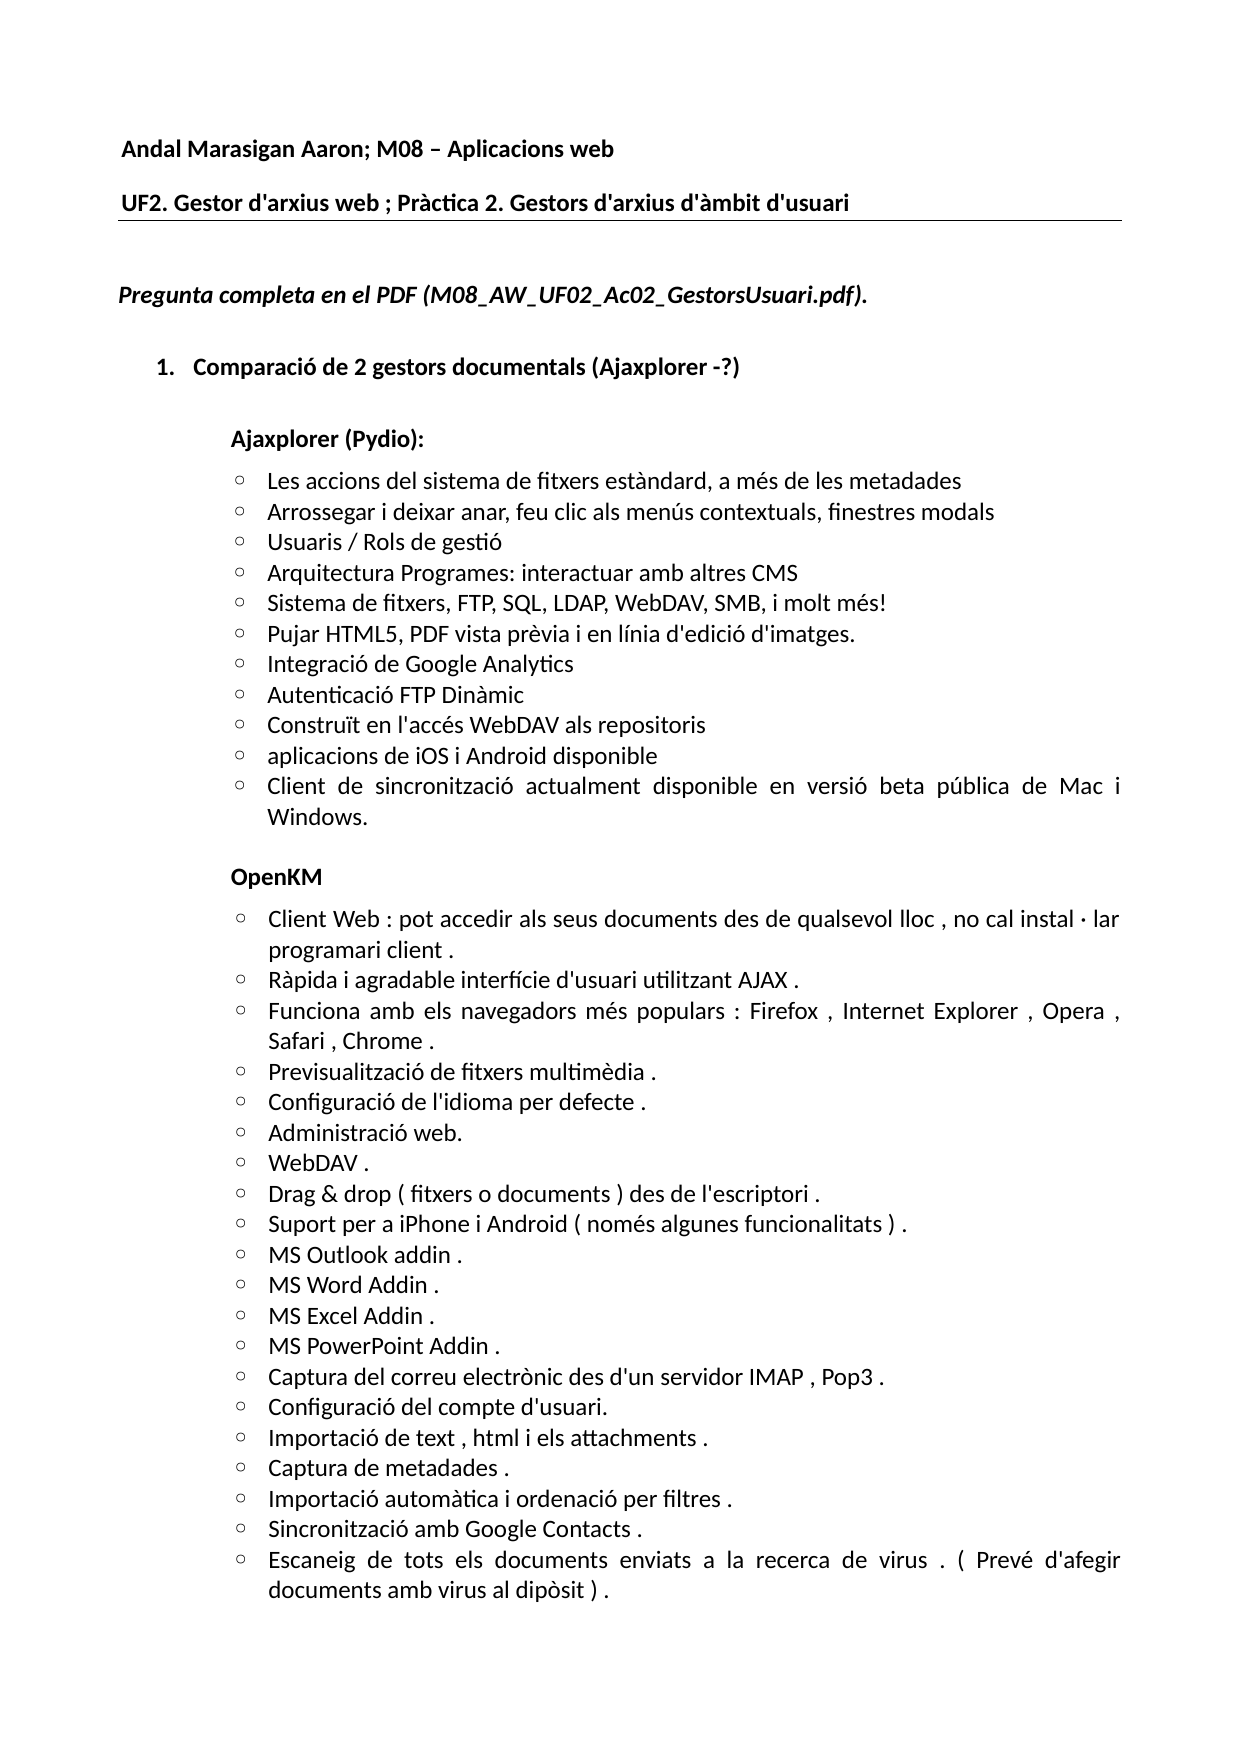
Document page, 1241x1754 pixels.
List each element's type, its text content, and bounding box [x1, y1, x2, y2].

list Arquitectura Programes: interactuar amb altres CMS [229, 557, 1122, 587]
list Autenticació FTP Dinàmic [229, 679, 1122, 709]
list MS Word Addin . [231, 1269, 1122, 1300]
list Integració de Google Analytics [229, 648, 1122, 679]
list MS PowerPoint Addin . [231, 1331, 1122, 1361]
list aplicacions de iOS i Android disponible [229, 740, 1122, 770]
list Administració web. [231, 1117, 1122, 1147]
list Sistema de fitxers, FTP, SQL, LDAP, WebDAV, SMB, i molt més! [229, 587, 1122, 618]
list Les accions del sistema de fitxers estàndard, a més de les metadades [229, 465, 1122, 496]
list Suport per a iPhone i Android ( només algunes funcionalitats ) . [231, 1208, 1122, 1239]
list Arrossegar i deixar anar, feu clic als menús contextuals, finestres modals [229, 496, 1122, 526]
list Pujar HTML5, PDF vista prèvia i en línia d'edició d'imatges. [229, 618, 1122, 648]
list Configuració de l'idioma per defecte . [231, 1086, 1122, 1117]
list Funciona amb els navegadors més populars : Firefox , Internet Explorer , Opera , Safari , Chrome . [231, 995, 1122, 1056]
list Importació automàtica i ordenació per filtres . [231, 1483, 1122, 1514]
list Construït en l'accés WebDAV als repositoris [229, 709, 1122, 740]
list Drag & drop ( fitxers o documents ) des de l'escriptori . [231, 1178, 1122, 1208]
list Comparació de 2 gestors documentals (Ajaxplorer -?) [156, 351, 1122, 382]
list Configuració del compte d'usuari. [231, 1392, 1122, 1422]
list Ràpida i agradable interfície d'usuari utilitzant AJAX . [231, 964, 1122, 995]
list Previsualització de fitxers multimèdia . [231, 1056, 1122, 1086]
list MS Outlook addin . [231, 1239, 1122, 1269]
list Client de sincronització actualment disponible en versió beta pública de Mac i Windows. [229, 770, 1122, 831]
list Escaneig de tots els documents enviats a la recerca de virus . ( Prevé d'afegir documents amb virus al dipòsit ) . [231, 1544, 1122, 1605]
list Captura del correu electrònic des d'un servidor IMAP , Pop3 . [231, 1361, 1122, 1392]
list Captura de metadades . [231, 1453, 1122, 1483]
list Usuaris / Rols de gestió [229, 526, 1122, 557]
list Client Web : pot accedir als seus documents des de qualsevol lloc , no cal instal · lar programari client . [231, 903, 1122, 964]
list Importació de text , html i els attachments . [231, 1422, 1122, 1453]
list Sincronització amb Google Contacts . [231, 1514, 1122, 1544]
text Pregunta completa en el PDF (M08_AW_UF02_Ac02_GestorsUsuari.pdf). [118, 279, 1122, 310]
list MS Excel Addin . [231, 1300, 1122, 1331]
list OpenKM [193, 861, 1122, 891]
list WebDAV . [231, 1147, 1122, 1178]
list Ajaxplorer (Pydio): [193, 423, 1122, 453]
